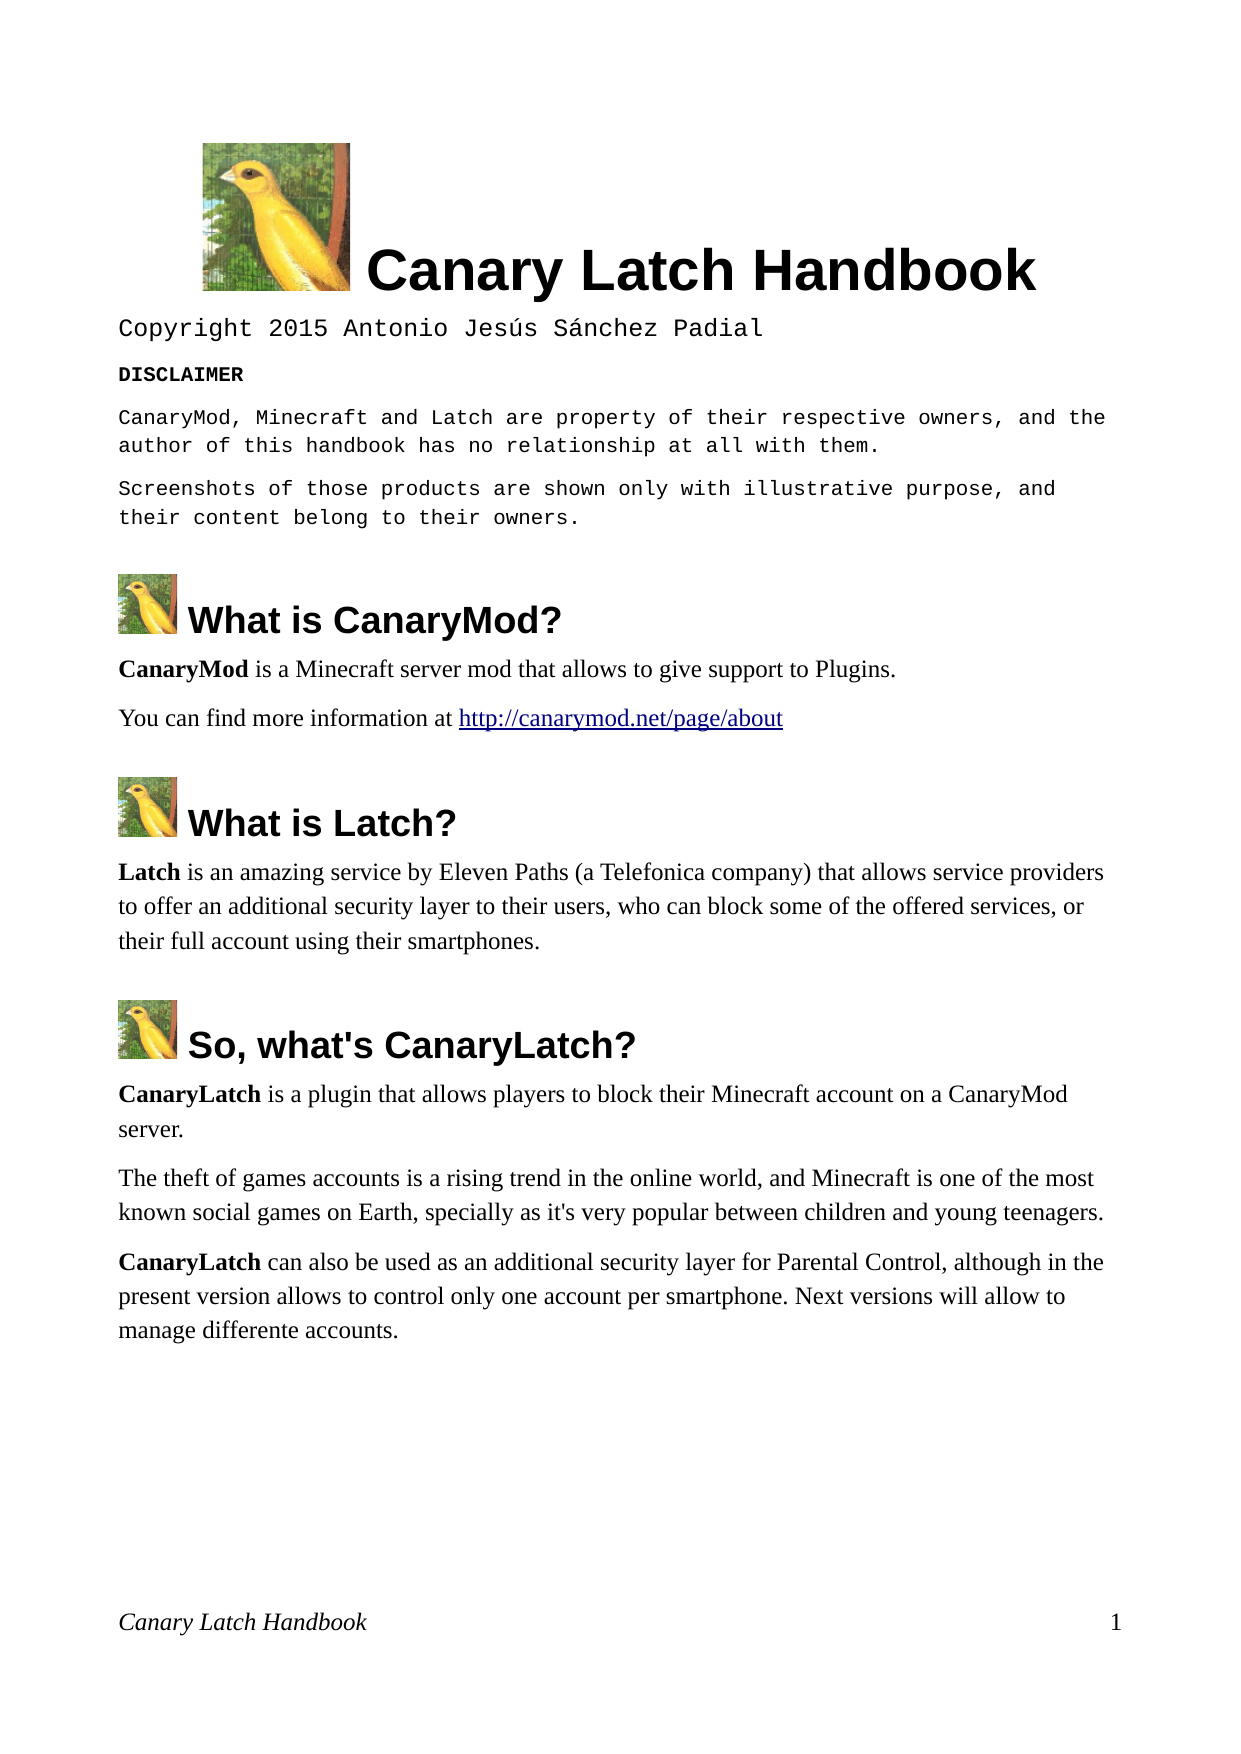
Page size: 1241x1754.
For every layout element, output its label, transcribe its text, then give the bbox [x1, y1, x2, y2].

picture [118, 574, 178, 634]
subtitle So, what's CanaryLatch? [118, 1000, 1122, 1067]
text DISCLAIMER [118, 364, 1122, 388]
picture [202, 143, 351, 291]
text Screenshots of those products are shown only with illustrative purpose, and their content belong to their owners. [118, 478, 1122, 530]
picture [118, 1000, 178, 1059]
text CanaryMod is a Minecraft server mod that allows to give support to Plugins. [118, 654, 1122, 683]
text The theft of games accounts is a rising trend in the online world, and Minecraft is one of the most known social games on Earth, specially as it's very popular between children and young teenagers. [118, 1163, 1122, 1226]
text CanaryMod, Minecraft and Latch are property of their respective owners, and the author of this handbook has no relationship at all with them. [118, 407, 1122, 459]
subtitle What is Latch? [118, 777, 1122, 844]
title Canary Latch Handbook [118, 143, 1122, 303]
picture [118, 777, 178, 837]
text You can find more information at http://canarymod.net/page/about [118, 703, 1122, 732]
text Latch is an amazing service by Eleven Paths (a Telefonica company) that allows service providers to offer an additional security layer to their users, who can block some of the offered services, or their full account using their smartphones. [118, 857, 1122, 954]
text Copyright 2015 Antonio Jesús Sánchez Padial [118, 316, 1122, 344]
text CanaryLatch is a plugin that allows players to block their Minecraft account on a CanaryMod server. [118, 1079, 1122, 1143]
subtitle What is CanaryMod? [118, 574, 1122, 642]
text CanaryLatch can also be used as an additional security layer for Parental Control, although in the present version allows to control only one account per smartphone. Next versions will allow to manage differente accounts. [118, 1247, 1122, 1344]
